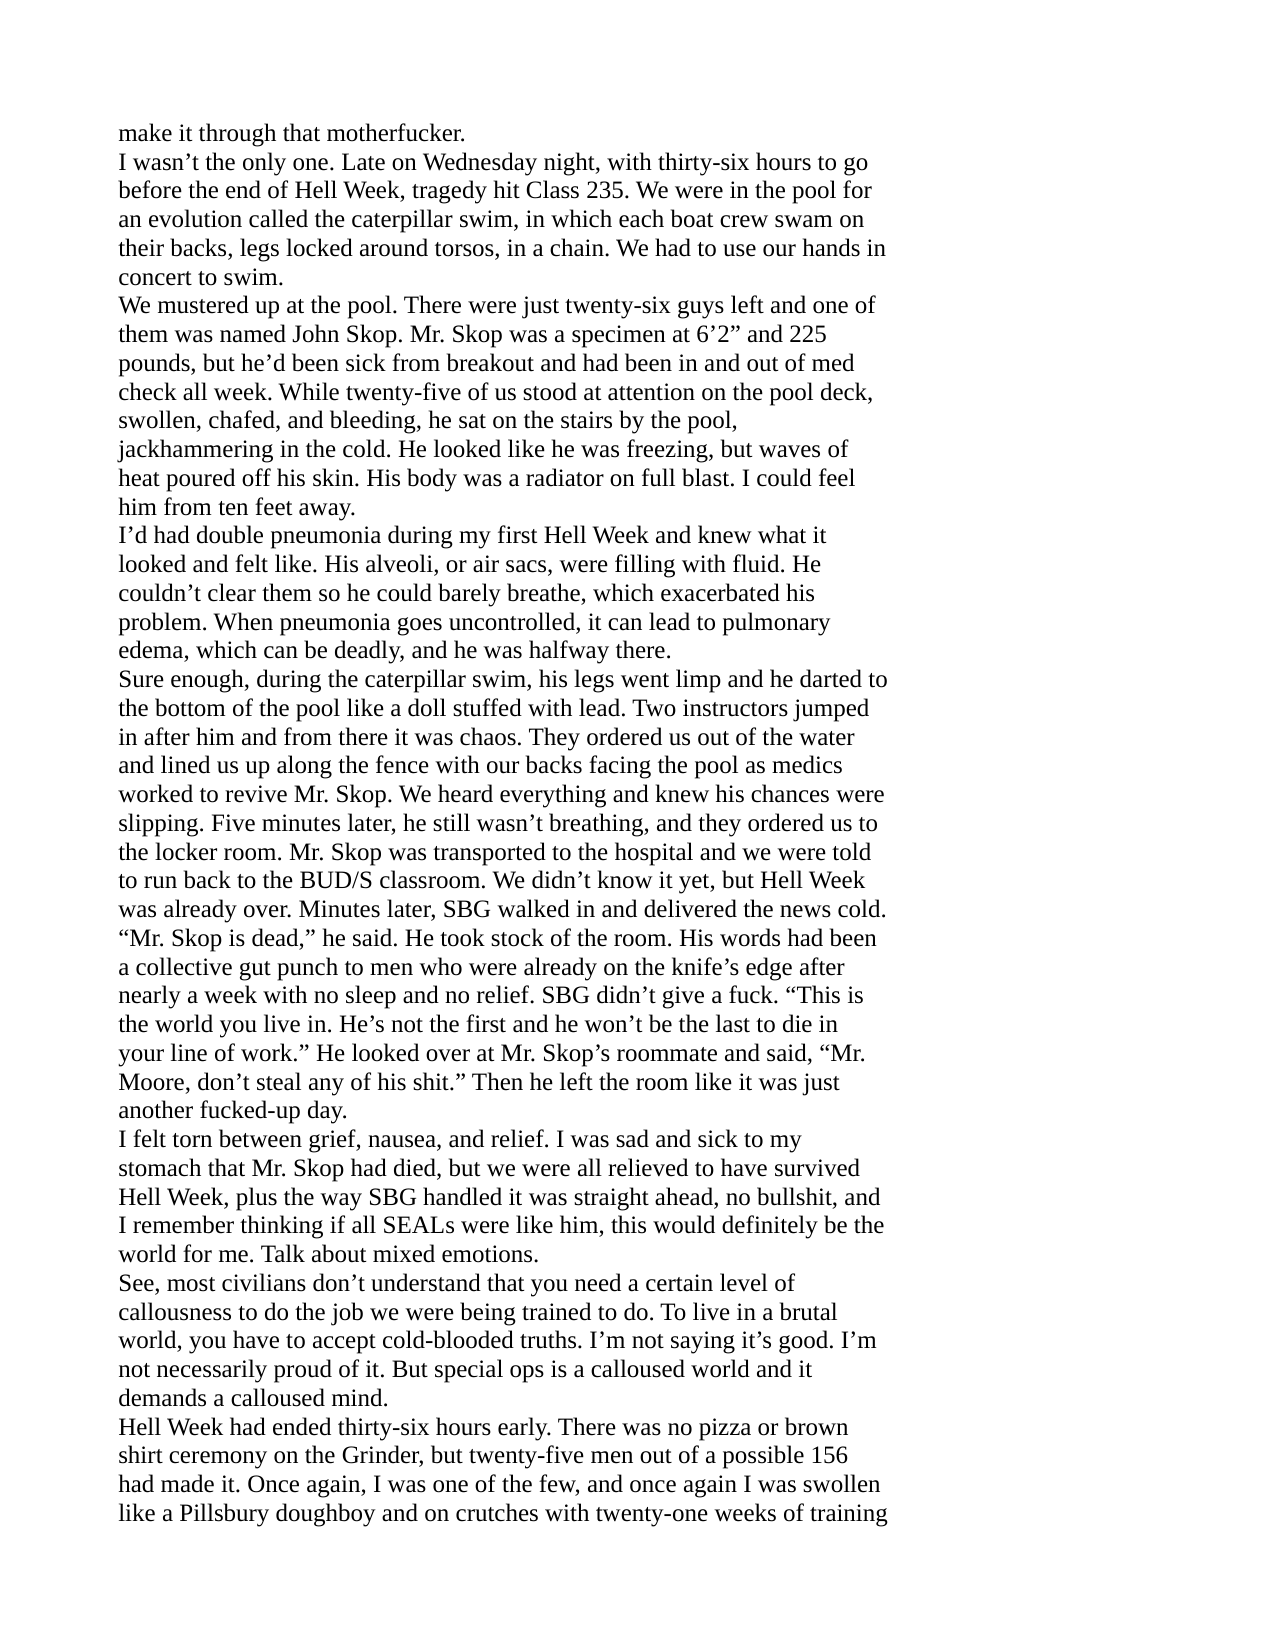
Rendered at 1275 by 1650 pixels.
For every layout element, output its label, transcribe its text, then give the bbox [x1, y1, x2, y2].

text See, most civilians don’t understand that you need a certain level of [118, 1268, 1157, 1297]
text shirt ceremony on the Grinder, but twenty-five men out of a possible 156 [118, 1441, 1157, 1469]
text to run back to the BUD/S classroom. We didn’t know it yet, but Hell Week [118, 866, 1157, 894]
text problem. When pneumonia goes uncontrolled, it can lead to pulmonary [118, 607, 1157, 636]
text I’d had double pneumonia during my first Hell Week and knew what it [118, 521, 1157, 549]
text a collective gut punch to men who were already on the knife’s edge after [118, 952, 1157, 981]
text before the end of Hell Week, tragedy hit Class 235. We were in the pool for [118, 176, 1157, 204]
text in after him and from there it was chaos. They ordered us out of the water [118, 722, 1157, 751]
text make it through that motherfucker. [118, 118, 1157, 147]
text the locker room. Mr. Skop was transported to the hospital and we were told [118, 837, 1157, 866]
text edema, which can be deadly, and he was halfway there. [118, 636, 1157, 664]
text I remember thinking if all SEALs were like him, this would definitely be the [118, 1211, 1157, 1239]
text your line of work.” He looked over at Mr. Skop’s roommate and said, “Mr. [118, 1038, 1157, 1067]
text swollen, chafed, and bleeding, he sat on the stairs by the pool, [118, 406, 1157, 434]
text and lined us up along the fence with our backs facing the pool as medics [118, 751, 1157, 779]
text check all week. While twenty-five of us stood at attention on the pool deck, [118, 377, 1157, 406]
text worked to revive Mr. Skop. We heard everything and knew his chances were [118, 779, 1157, 808]
text slipping. Five minutes later, he still wasn’t breathing, and they ordered us to [118, 808, 1157, 837]
text had made it. Once again, I was one of the few, and once again I was swollen [118, 1469, 1157, 1498]
text pounds, but he’d been sick from breakout and had been in and out of med [118, 348, 1157, 377]
text I wasn’t the only one. Late on Wednesday night, with thirty-six hours to go [118, 147, 1157, 176]
text demands a calloused mind. [118, 1383, 1157, 1412]
text world for me. Talk about mixed emotions. [118, 1239, 1157, 1268]
text Hell Week had ended thirty-six hours early. There was no pizza or brown [118, 1412, 1157, 1441]
text the world you live in. He’s not the first and he won’t be the last to die in [118, 1009, 1157, 1038]
text world, you have to accept cold-blooded truths. I’m not saying it’s good. I’m [118, 1326, 1157, 1354]
text Moore, don’t steal any of his shit.” Then he left the room like it was just [118, 1067, 1157, 1096]
text I felt torn between grief, nausea, and relief. I was sad and sick to my [118, 1124, 1157, 1153]
text looked and felt like. His alveoli, or air sacs, were filling with fluid. He [118, 549, 1157, 578]
text stomach that Mr. Skop had died, but we were all relieved to have survived [118, 1153, 1157, 1182]
text couldn’t clear them so he could barely breathe, which exacerbated his [118, 578, 1157, 607]
text nearly a week with no sleep and no relief. SBG didn’t give a fuck. “This is [118, 981, 1157, 1009]
text We mustered up at the pool. There were just twenty-six guys left and one of [118, 291, 1157, 319]
text was already over. Minutes later, SBG walked in and delivered the news cold. [118, 894, 1157, 923]
text Hell Week, plus the way SBG handled it was straight ahead, no bullshit, and [118, 1182, 1157, 1211]
text the bottom of the pool like a doll stuffed with lead. Two instructors jumped [118, 693, 1157, 722]
text heat poured off his skin. His body was a radiator on full blast. I could feel [118, 463, 1157, 492]
text “Mr. Skop is dead,” he said. He took stock of the room. His words had been [118, 923, 1157, 952]
text like a Pillsbury doughboy and on crutches with twenty-one weeks of training [118, 1498, 1157, 1527]
text concert to swim. [118, 262, 1157, 291]
text jackhammering in the cold. He looked like he was freezing, but waves of [118, 434, 1157, 463]
text another fucked-up day. [118, 1096, 1157, 1124]
text their backs, legs locked around torsos, in a chain. We had to use our hands in [118, 233, 1157, 262]
text Sure enough, during the caterpillar swim, his legs went limp and he darted to [118, 664, 1157, 693]
text them was named John Skop. Mr. Skop was a specimen at 6’2” and 225 [118, 319, 1157, 348]
text callousness to do the job we were being trained to do. To live in a brutal [118, 1297, 1157, 1326]
text him from ten feet away. [118, 492, 1157, 521]
text not necessarily proud of it. But special ops is a calloused world and it [118, 1354, 1157, 1383]
text an evolution called the caterpillar swim, in which each boat crew swam on [118, 204, 1157, 233]
